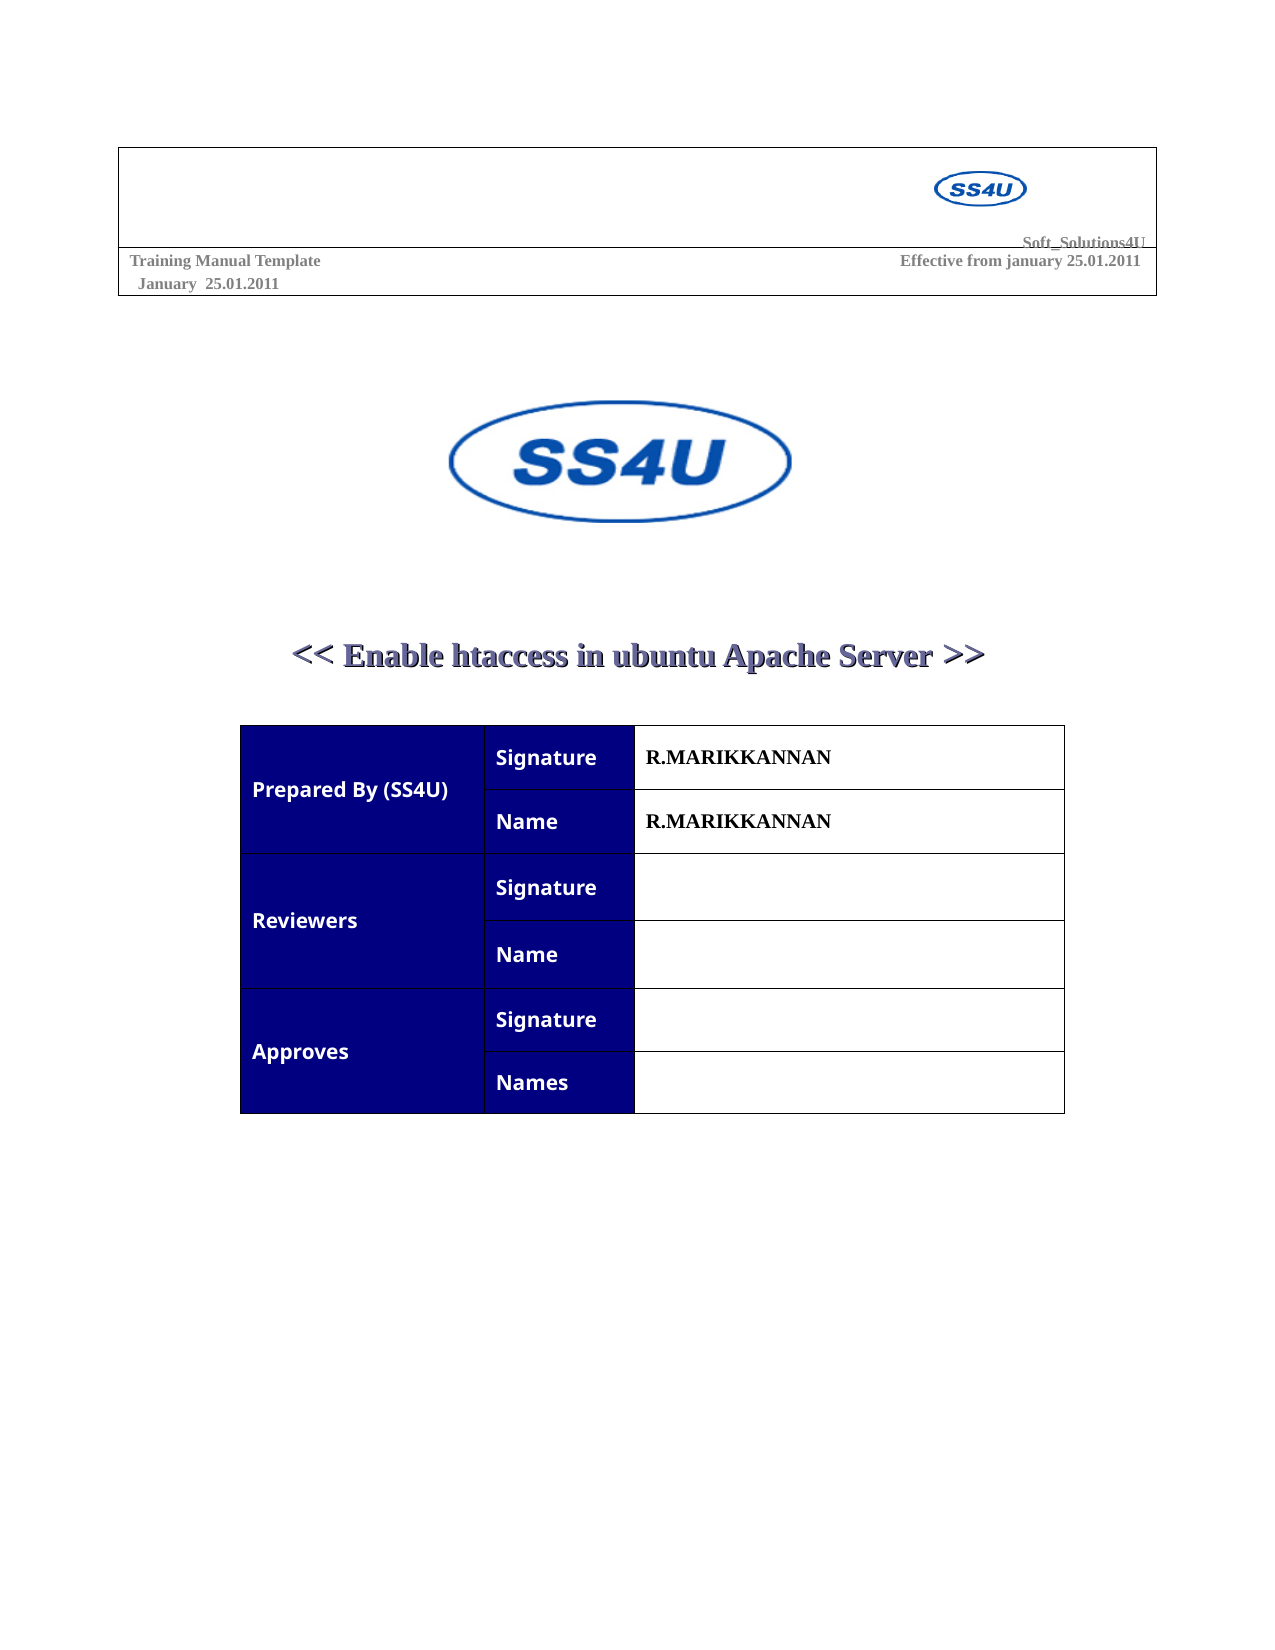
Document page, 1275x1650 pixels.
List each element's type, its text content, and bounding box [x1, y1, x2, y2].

table_header Signature [485, 854, 634, 920]
picture [401, 391, 847, 530]
table_header Signature [485, 726, 634, 789]
table_header Soft_Solutions4U Quality System Procedure [119, 148, 1156, 247]
table_cell [635, 921, 1064, 988]
table_cell Name [485, 790, 634, 853]
table_header [635, 989, 1064, 1051]
picture [925, 169, 1117, 207]
table_cell [635, 1052, 1064, 1113]
table_cell Names [485, 1052, 634, 1113]
table_cell R.MARIKKANNAN [635, 790, 1064, 853]
title << Enable htaccess in ubuntu Apache Server >> [118, 631, 1157, 674]
table_cell Training Manual Template Effective from january 25.01.2011 January 25.01.2011 [119, 248, 1156, 295]
table_header Signature [485, 989, 634, 1051]
table_cell Name [485, 921, 634, 988]
table_header [635, 854, 1064, 920]
table_cell Reviewers [241, 854, 484, 988]
table_header R.MARIKKANNAN [635, 726, 1064, 789]
table_cell Approves [241, 989, 484, 1113]
table_header Prepared By (SS4U) [241, 726, 484, 853]
